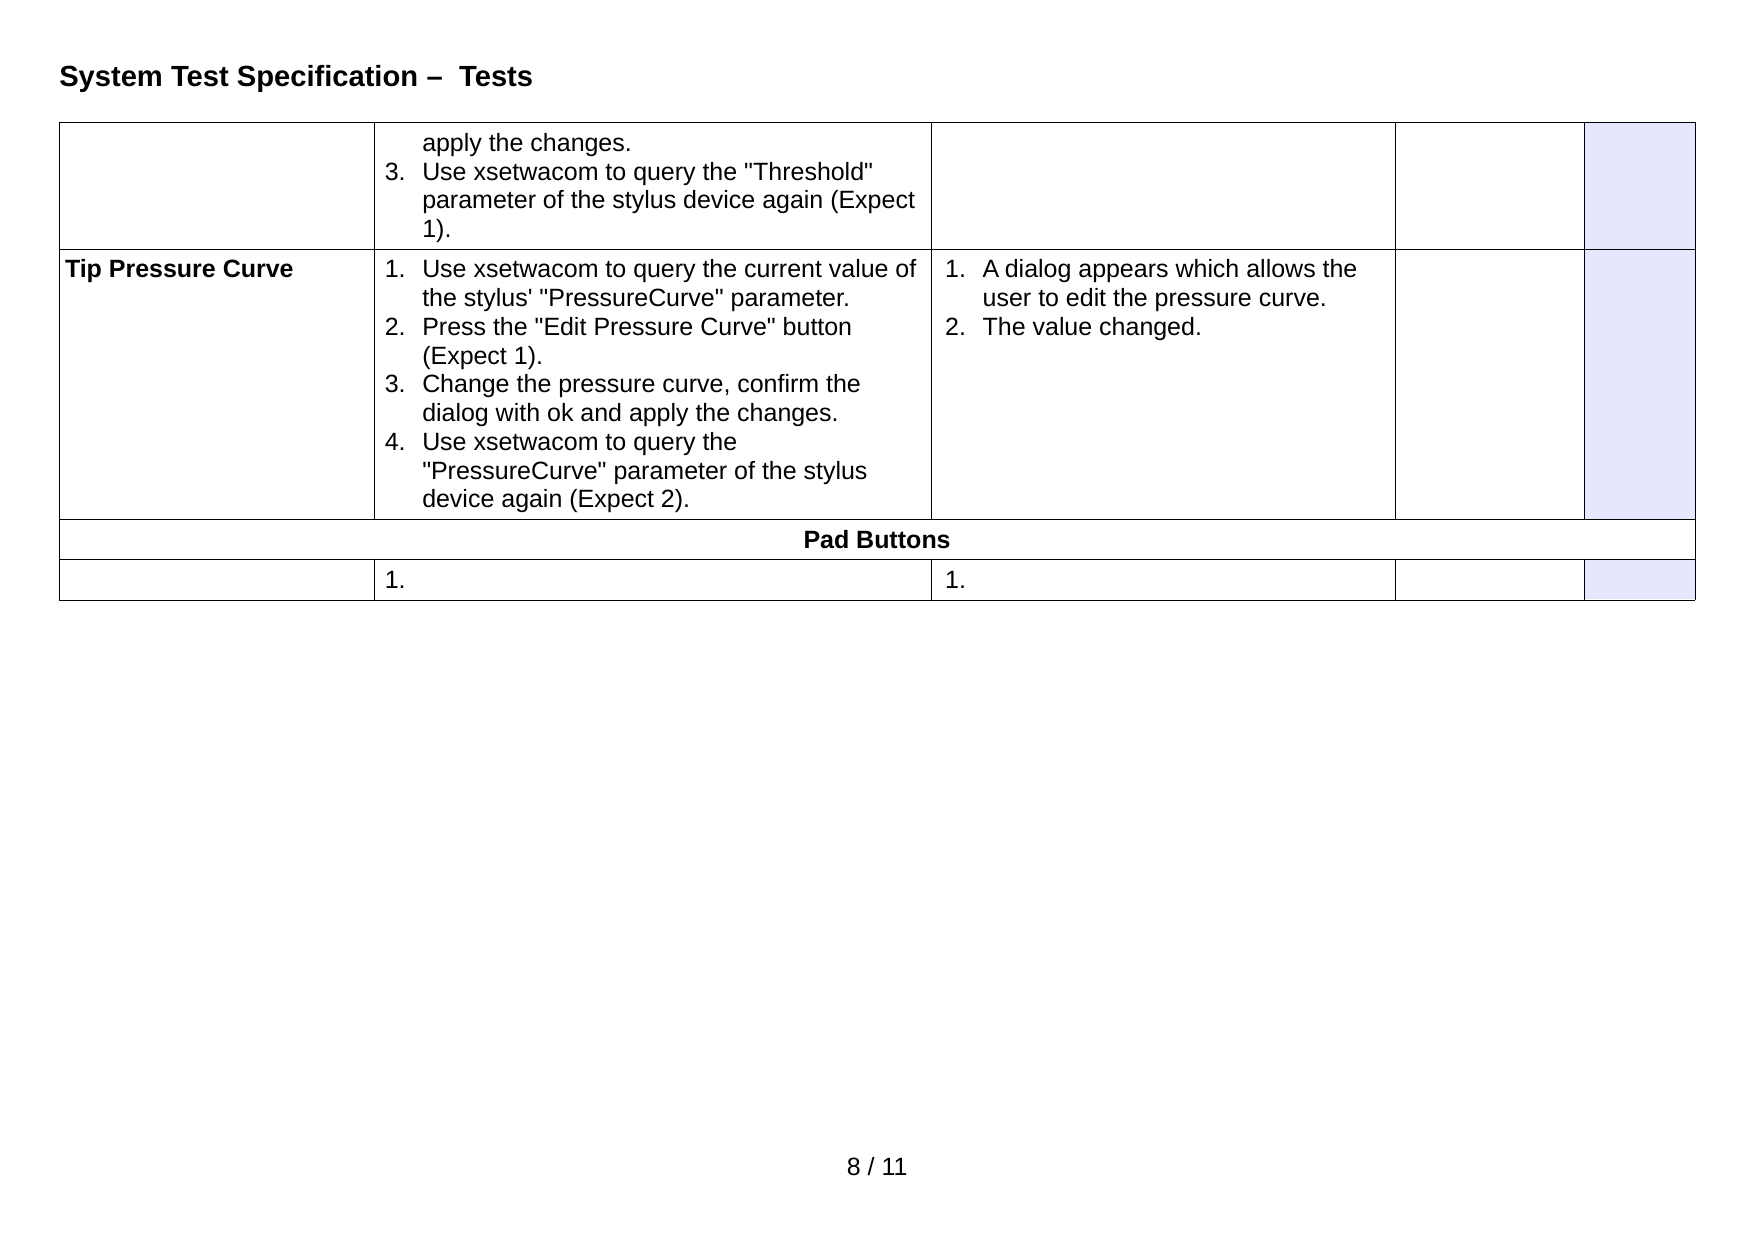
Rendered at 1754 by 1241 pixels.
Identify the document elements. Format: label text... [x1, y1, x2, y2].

table_cell Pad Buttons [60, 520, 1695, 559]
table_cell [1396, 560, 1584, 599]
table_cell [1396, 123, 1584, 249]
table_cell [1396, 250, 1584, 519]
table_cell A dialog appears which allows the user to edit the pressure curve. The value changed. [932, 250, 1395, 519]
table_cell [375, 560, 931, 599]
table_cell Tip Pressure Curve [60, 250, 374, 519]
table_cell [932, 123, 1395, 249]
table_cell [60, 560, 374, 599]
table_cell [1585, 560, 1695, 599]
table_cell [932, 560, 1395, 599]
table_cell [1585, 250, 1695, 519]
table_cell [60, 123, 374, 249]
table_cell Use xsetwacom to query the current value of the stylus' "PressureCurve" parameter. Press the "Edit Pressure Curve" button (Expect 1). Change the pressure curve, confirm the dialog with ok and apply the changes. Use xsetwacom to query the "PressureCurve" parameter of the stylus device again (Expect 2). [375, 250, 931, 519]
table_cell [1585, 123, 1695, 249]
table_cell apply the changes. Use xsetwacom to query the "Threshold" parameter of the stylus device again (Expect 1). [375, 123, 931, 249]
